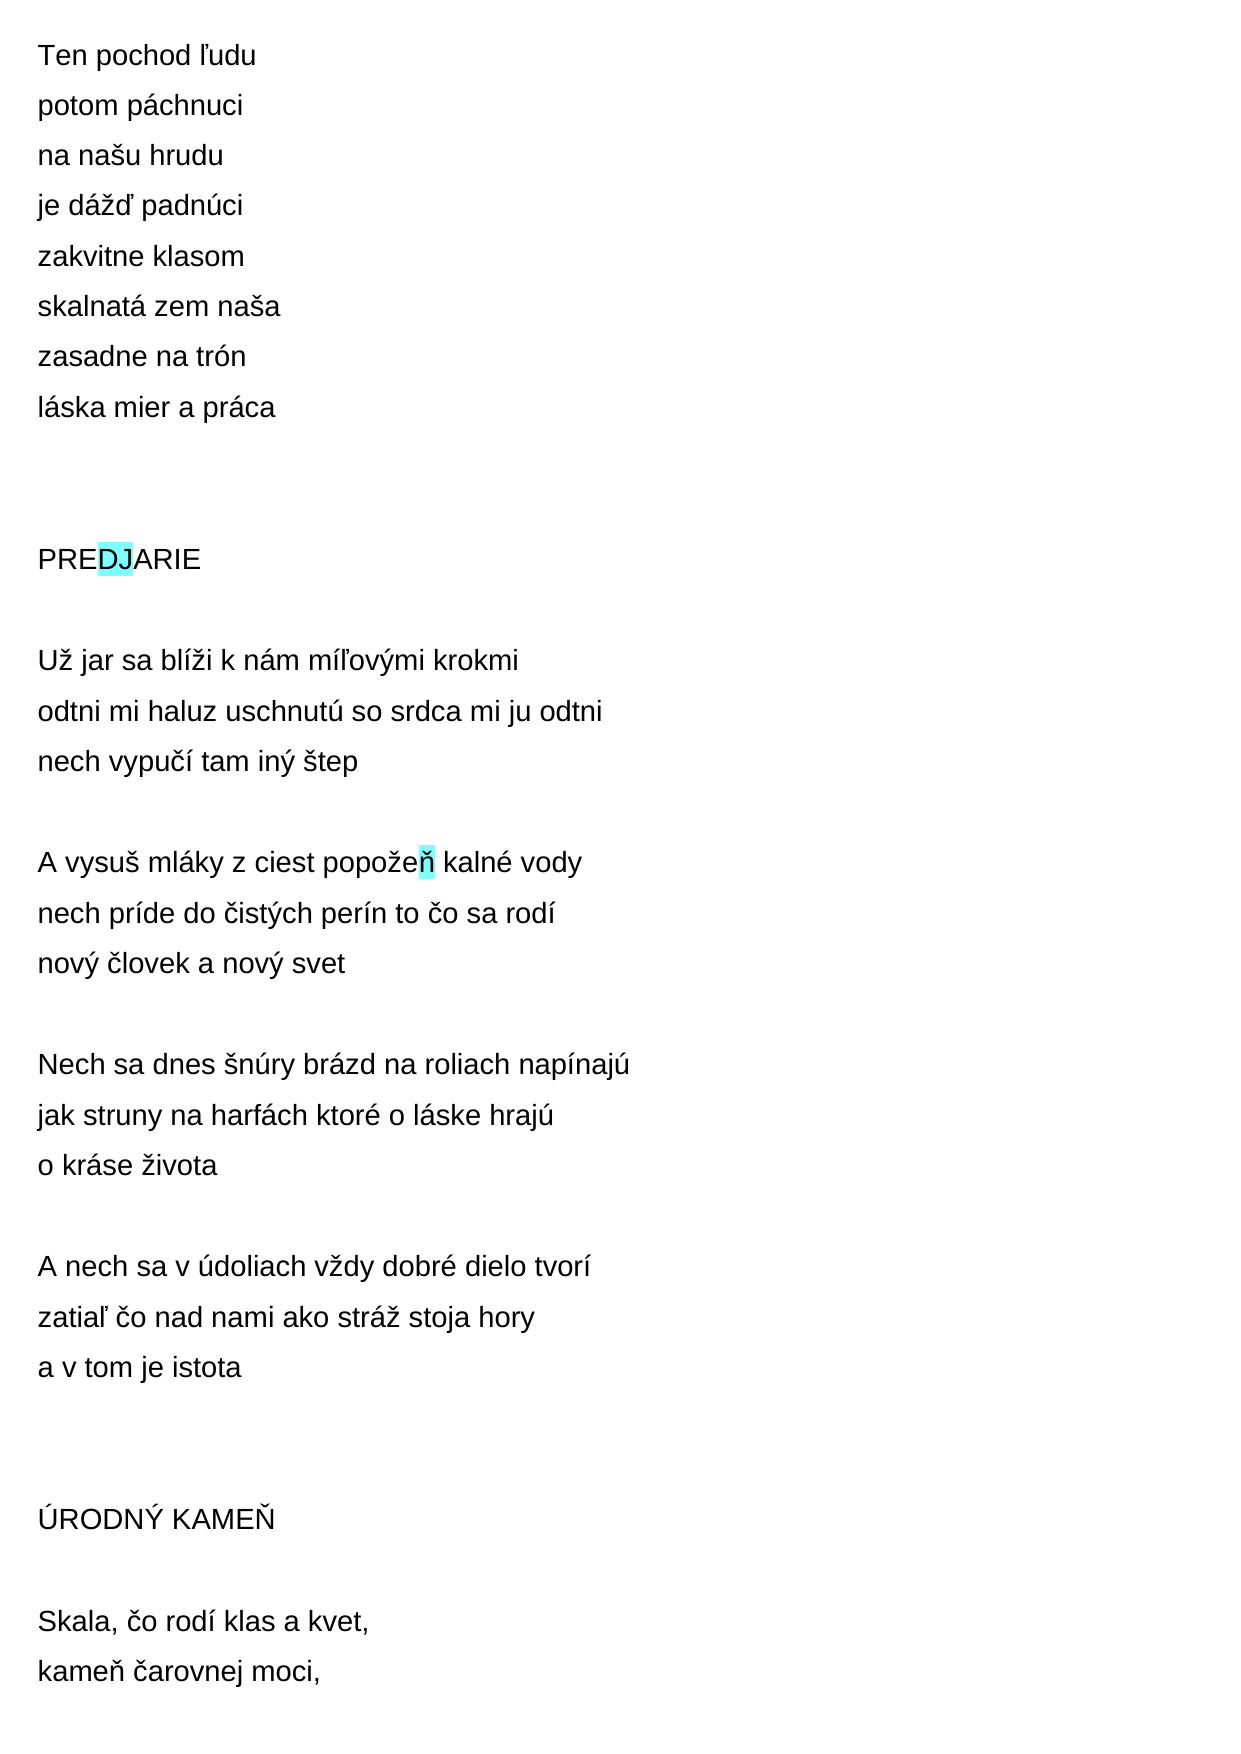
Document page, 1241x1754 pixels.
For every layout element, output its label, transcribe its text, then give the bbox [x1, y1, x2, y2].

text odtni mi haluz uschnutú so srdca mi ju odtni [37, 694, 1130, 727]
text Ten pochod ľudu [37, 37, 1130, 71]
text jak struny na harfách ktoré o láske hrajú [37, 1098, 1130, 1131]
text na našu hrudu [37, 138, 1130, 172]
text skalnatá zem naša [37, 289, 1130, 323]
text Už jar sa blíži k nám míľovými krokmi [37, 643, 1130, 677]
text Nech sa dnes šnúry brázd na roliach napínajú [37, 1047, 1130, 1081]
text PREDJARIE [37, 542, 1130, 576]
text nový človek a nový svet [37, 946, 1130, 979]
text nech príde do čistých perín to čo sa rodí [37, 896, 1130, 929]
text láska mier a práca [37, 390, 1130, 423]
text je dážď padnúci [37, 188, 1130, 222]
text a v tom je istota [37, 1350, 1130, 1383]
text zatiaľ čo nad nami ako stráž stoja hory [37, 1300, 1130, 1333]
text A nech sa v údoliach vždy dobré dielo tvorí [37, 1249, 1130, 1283]
text Skala, čo rodí klas a kvet, [37, 1604, 1130, 1637]
text zasadne na trón [37, 339, 1130, 373]
text ÚRODNÝ KAMEŇ [37, 1502, 1130, 1536]
text kameň čarovnej moci, [37, 1654, 1130, 1688]
text A vysuš mláky z ciest popožeň kalné vody [37, 845, 1130, 879]
text nech vypučí tam iný štep [37, 744, 1130, 778]
text zakvitne klasom [37, 239, 1130, 272]
text potom páchnuci [37, 88, 1130, 121]
text o kráse života [37, 1148, 1130, 1182]
